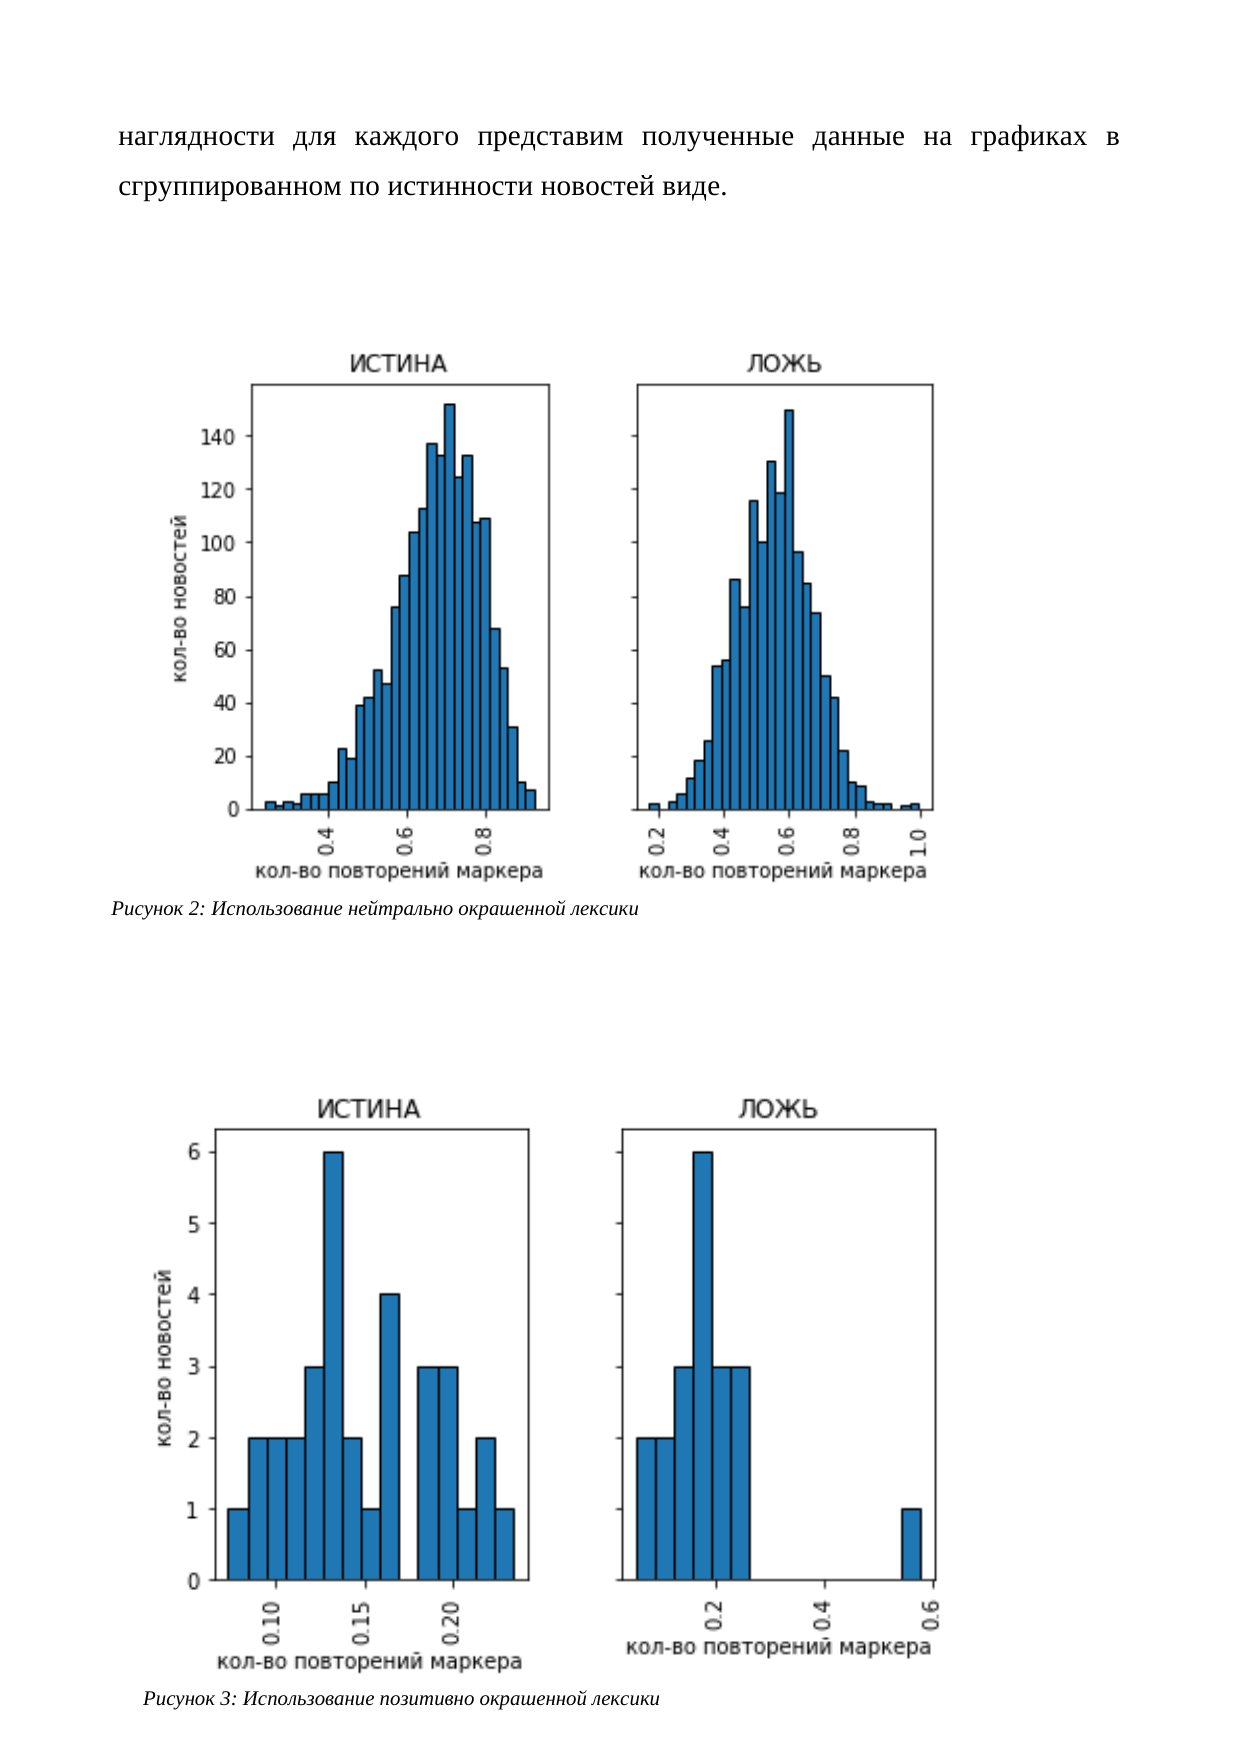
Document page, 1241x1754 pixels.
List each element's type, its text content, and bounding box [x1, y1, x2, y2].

picture [159, 339, 946, 896]
text Рисунок 2: Использование нейтрально окрашенной лексики [111, 340, 994, 920]
text Рисунок 3: Использование позитивно окрашенной лексики [143, 1686, 957, 1710]
text наглядности для каждого представим полученные данные на графиках в сгруппированном по истинности новостей виде. [118, 118, 1122, 202]
picture [142, 1083, 958, 1686]
